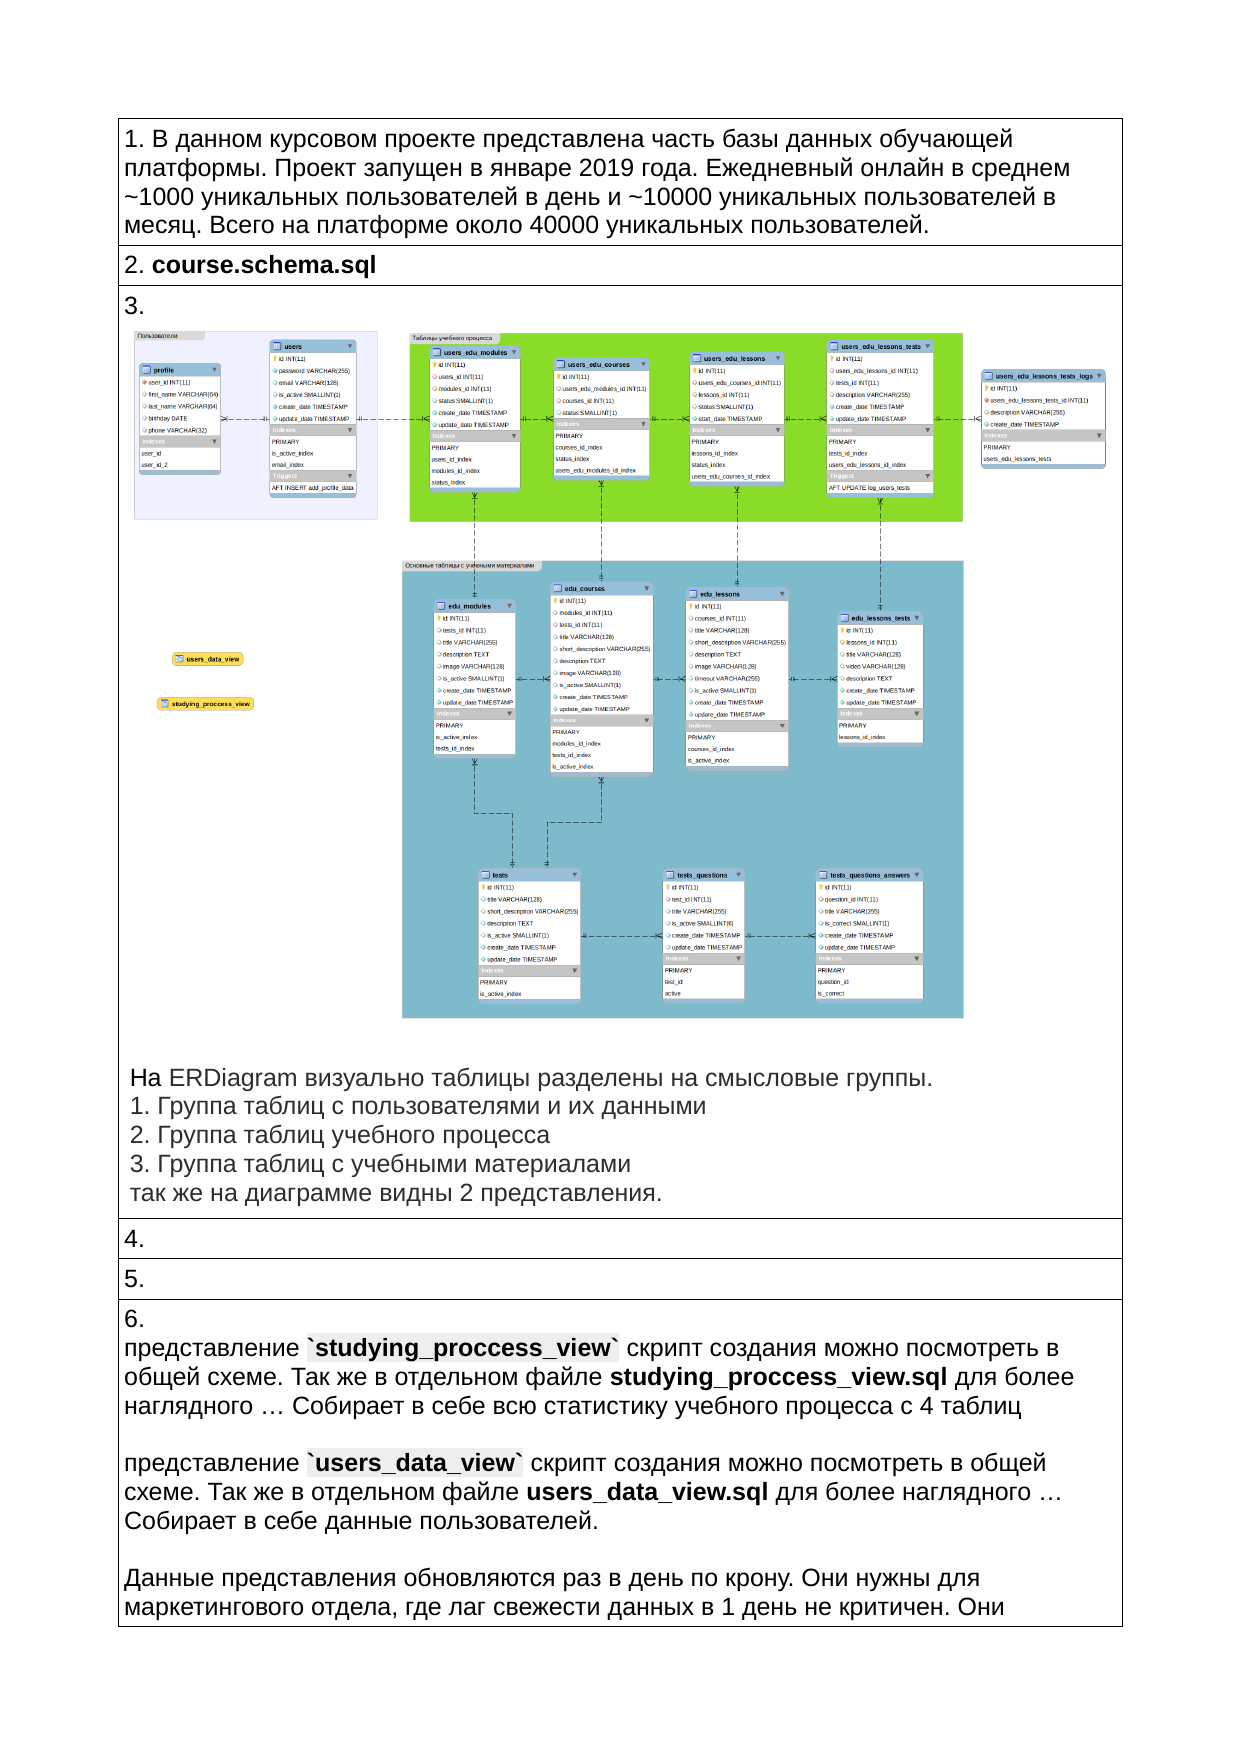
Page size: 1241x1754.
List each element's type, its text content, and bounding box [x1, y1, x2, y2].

picture [129, 325, 1111, 1023]
table_cell 3. [119, 286, 1122, 1218]
table_cell 6. представление `studying_proccess_view` скрипт создания можно посмотреть в общей схеме. Так же в отдельном файле studying_proccess_view.sql для более наглядного … Собирает в себе всю статистику учебного процесса с 4 таблиц представление `users_data_view` скрипт создания можно посмотреть в общей схеме. Так же в отдельном файле users_data_view.sql для более наглядного … Собирает в себе данные пользователей. Данные представления обновляются раз в день по крону. Они нужны для маркетингового отдела, где лаг свежести данных в 1 день не критичен. Они [119, 1300, 1122, 1626]
table_cell 2. course.schema.sql [119, 246, 1122, 285]
table_cell 4. [119, 1219, 1122, 1258]
table_cell 5. [119, 1259, 1122, 1298]
table_header [124, 320, 1116, 1057]
table_cell На ERDiagram визуально таблицы разделены на смысловые группы. 1. Группа таблиц с пользователями и их данными 2. Группа таблиц учебного процесса 3. Группа таблиц с учебными материалами так же на диаграмме видны 2 представления. [124, 1057, 1116, 1212]
table_header 1. В данном курсовом проекте представлена часть базы данных обучающей платформы. Проект запущен в январе 2019 года. Ежедневный онлайн в среднем ~1000 уникальных пользователей в день и ~10000 уникальных пользователей в месяц. Всего на платформе около 40000 уникальных пользователей. [119, 119, 1122, 245]
